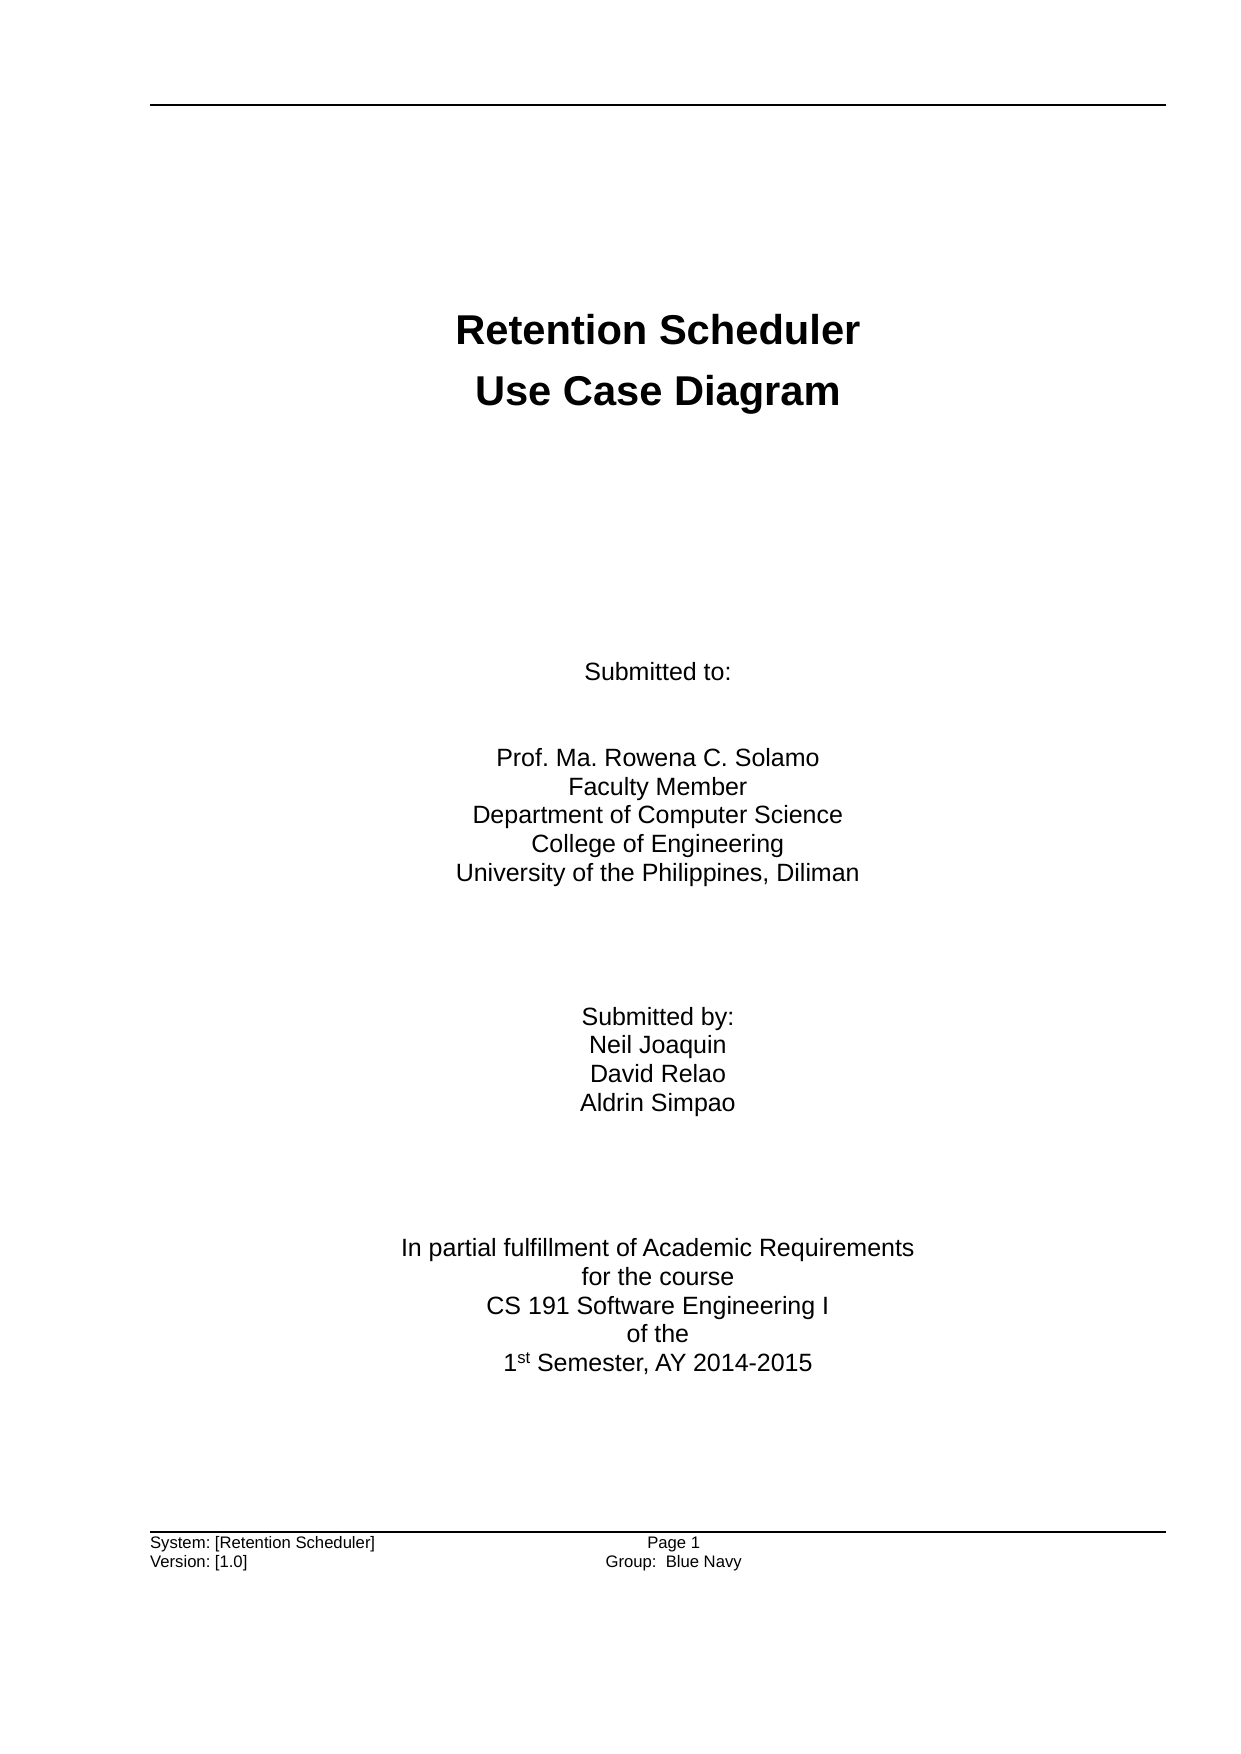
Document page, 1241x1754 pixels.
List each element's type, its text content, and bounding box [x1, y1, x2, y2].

text 1st Semester, AY 2014-2015 [150, 1348, 1166, 1377]
text David Relao [150, 1059, 1166, 1088]
text Neil Joaquin [150, 1030, 1166, 1059]
text CS 191 Software Engineering I [150, 1291, 1166, 1319]
text Aldrin Simpao [150, 1088, 1166, 1116]
text for the course [150, 1262, 1166, 1291]
subtitle Use Case Diagram [150, 366, 1166, 414]
text Prof. Ma. Rowena C. Solamo [150, 743, 1166, 771]
text College of Engineering [150, 829, 1166, 858]
text Submitted by: [150, 1001, 1166, 1030]
subtitle Retention Scheduler [150, 306, 1166, 353]
text of the [150, 1319, 1166, 1348]
text Department of Computer Science [150, 800, 1166, 829]
text University of the Philippines, Diliman [150, 858, 1166, 886]
text In partial fulfillment of Academic Requirements [150, 1233, 1166, 1262]
text Submitted to: [150, 656, 1166, 685]
text Faculty Member [150, 771, 1166, 800]
